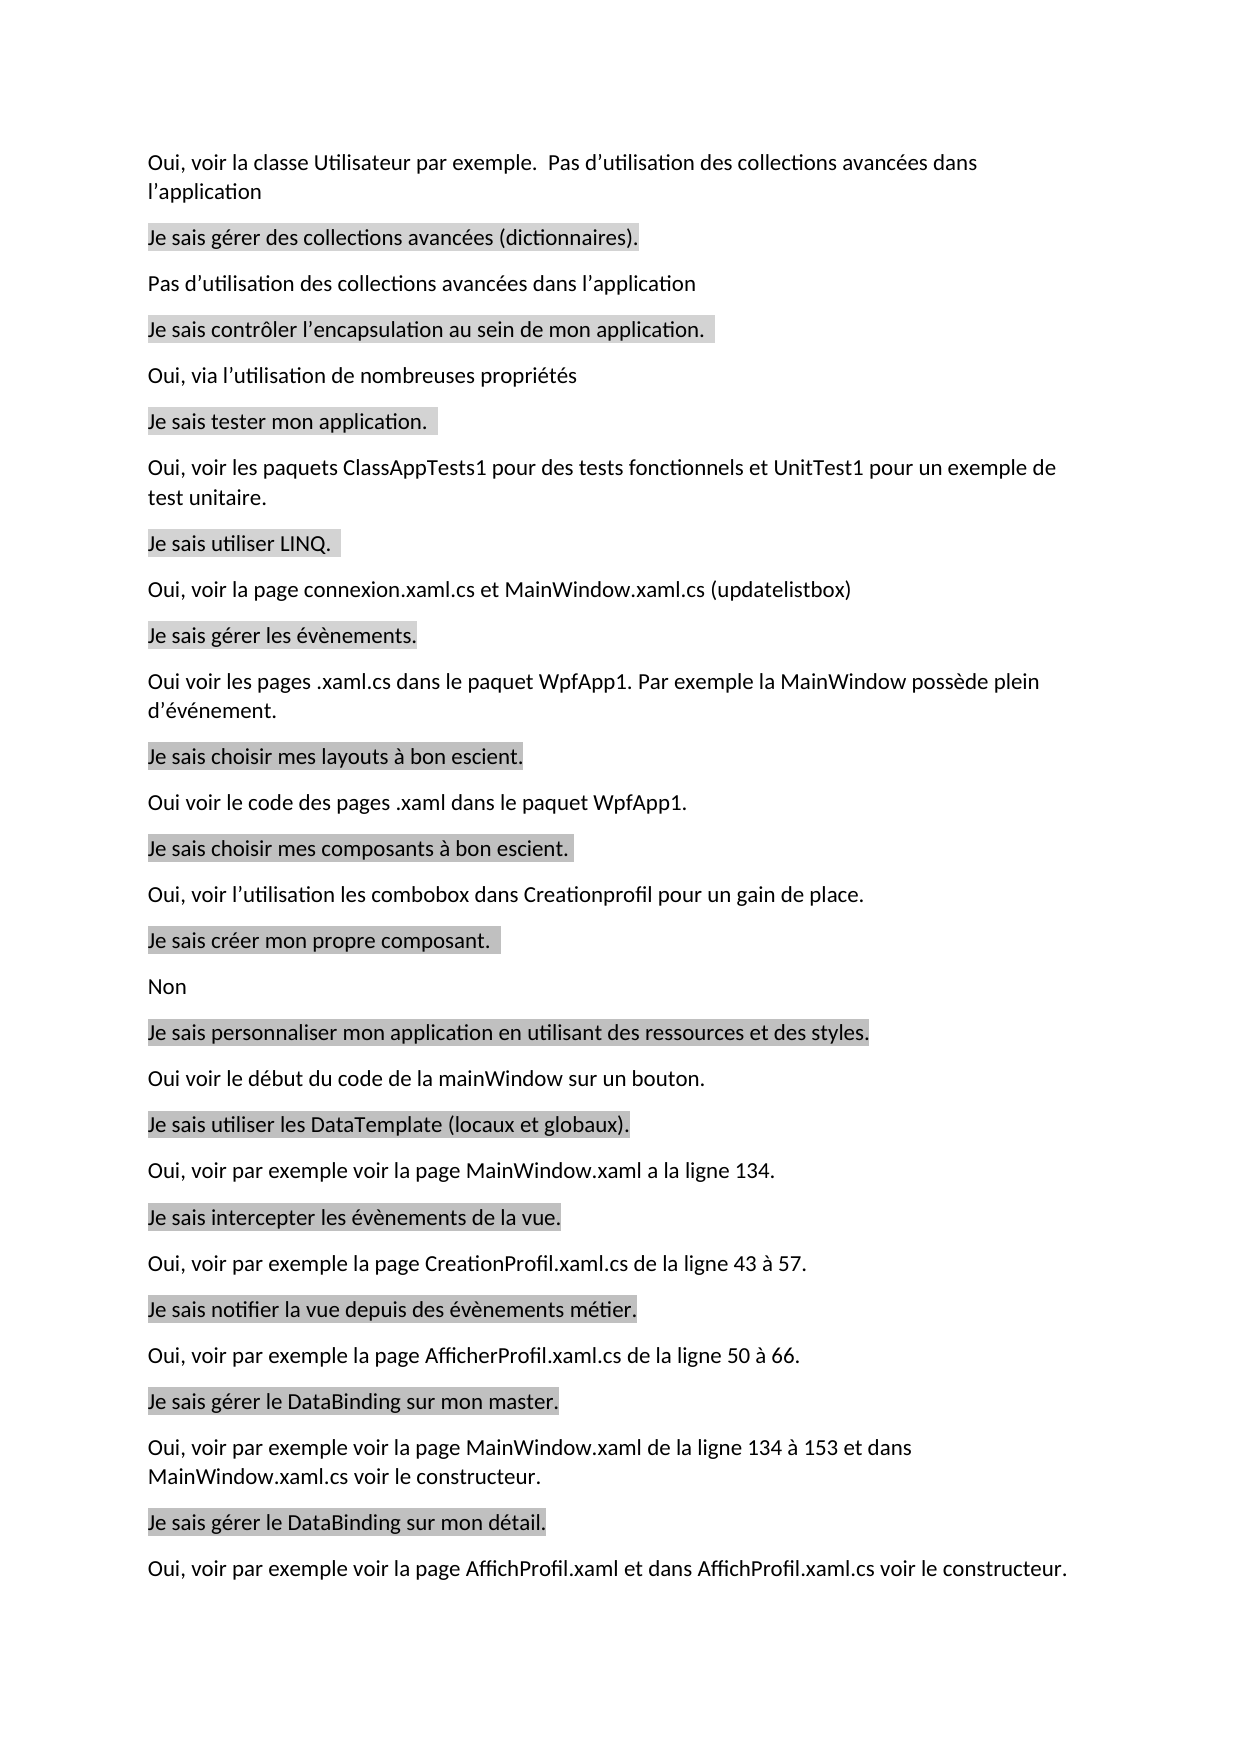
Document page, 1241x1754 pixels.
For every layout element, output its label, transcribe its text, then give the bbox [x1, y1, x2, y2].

text Je sais intercepter les évènements de la vue. [148, 1203, 1093, 1231]
text Je sais utiliser les DataTemplate (locaux et globaux). [148, 1111, 1093, 1138]
text Oui, voir par exemple la page AfficherProfil.xaml.cs de la ligne 50 à 66. [148, 1341, 1093, 1369]
text Oui, voir par exemple voir la page MainWindow.xaml de la ligne 134 à 153 et dans MainWindow.xaml.cs voir le constructeur. [148, 1433, 1093, 1490]
text Je sais tester mon application. [148, 407, 1093, 435]
text Je sais personnaliser mon application en utilisant des ressources et des styles. [148, 1018, 1093, 1046]
text Je sais utiliser LINQ. [148, 529, 1093, 557]
text Oui voir les pages .xaml.cs dans le paquet WpfApp1. Par exemple la MainWindow possède plein d’événement. [148, 667, 1093, 724]
text Je sais choisir mes layouts à bon escient. [148, 742, 1093, 770]
text Je sais gérer les évènements. [148, 621, 1093, 649]
text Oui voir le code des pages .xaml dans le paquet WpfApp1. [148, 788, 1093, 816]
text Oui, voir la page connexion.xaml.cs et MainWindow.xaml.cs (updatelistbox) [148, 575, 1093, 603]
text Oui, voir par exemple voir la page AffichProfil.xaml et dans AffichProfil.xaml.cs voir le constructeur. [148, 1554, 1093, 1582]
text Oui, via l’utilisation de nombreuses propriétés [148, 361, 1093, 389]
text Non [148, 972, 1093, 1000]
text Pas d’utilisation des collections avancées dans l’application [148, 269, 1093, 297]
text Oui, voir par exemple voir la page MainWindow.xaml a la ligne 134. [148, 1157, 1093, 1184]
text Je sais notifier la vue depuis des évènements métier. [148, 1295, 1093, 1323]
text Je sais gérer des collections avancées (dictionnaires). [148, 223, 1093, 251]
text Oui, voir la classe Utilisateur par exemple. Pas d’utilisation des collections avancées dans l’application [148, 148, 1093, 205]
text Je sais créer mon propre composant. [148, 926, 1093, 954]
text Je sais gérer le DataBinding sur mon détail. [148, 1508, 1093, 1536]
text Je sais gérer le DataBinding sur mon master. [148, 1387, 1093, 1415]
text Je sais contrôler l’encapsulation au sein de mon application. [148, 315, 1093, 343]
text Oui, voir par exemple la page CreationProfil.xaml.cs de la ligne 43 à 57. [148, 1249, 1093, 1277]
text Oui, voir les paquets ClassAppTests1 pour des tests fonctionnels et UnitTest1 pour un exemple de test unitaire. [148, 453, 1093, 511]
text Oui, voir l’utilisation les combobox dans Creationprofil pour un gain de place. [148, 880, 1093, 908]
text Je sais choisir mes composants à bon escient. [148, 834, 1093, 862]
text Oui voir le début du code de la mainWindow sur un bouton. [148, 1064, 1093, 1092]
